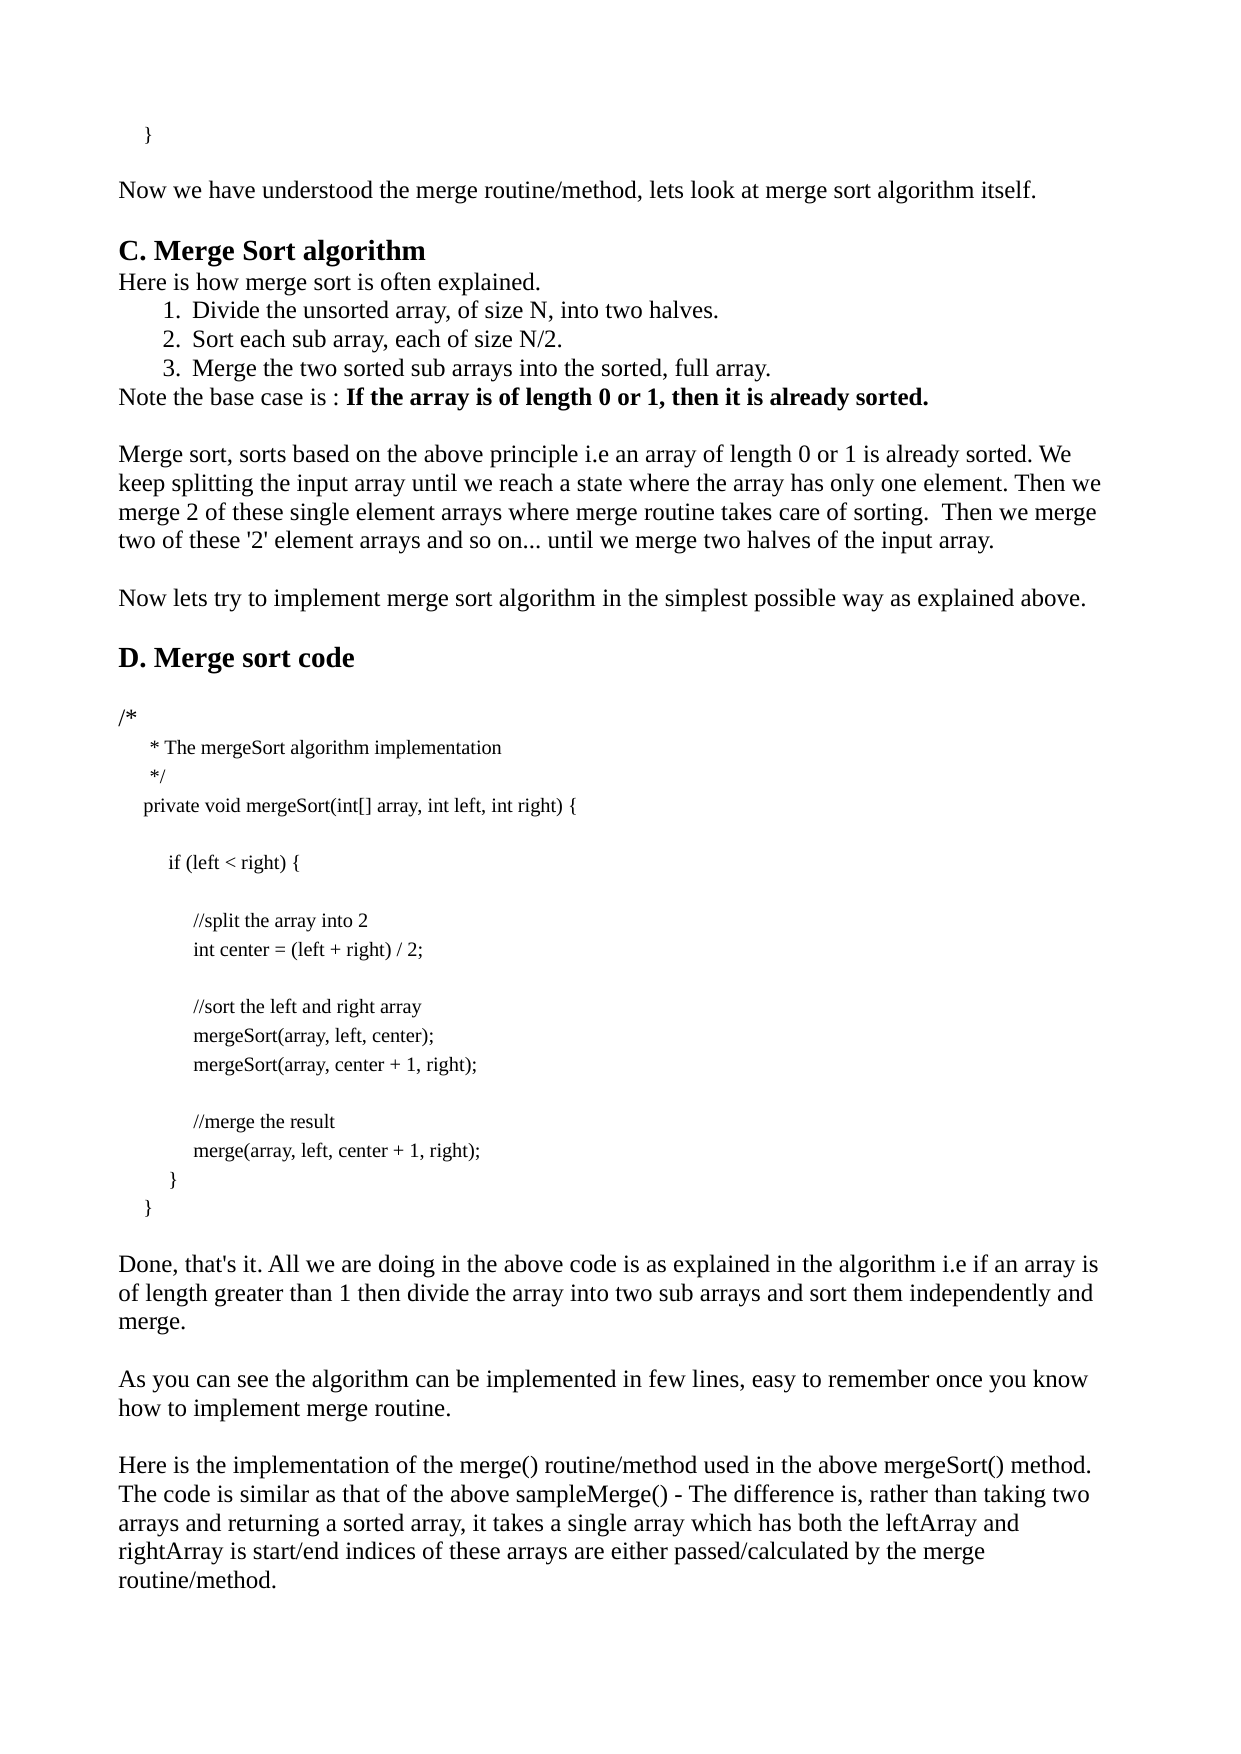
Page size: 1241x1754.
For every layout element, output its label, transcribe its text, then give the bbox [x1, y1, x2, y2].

text */ [118, 760, 1122, 789]
text mergeSort(array, center + 1, right); [118, 1048, 1122, 1076]
text } [118, 1191, 1122, 1220]
text //split the array into 2 [118, 904, 1122, 933]
text if (left < right) { [118, 846, 1122, 875]
text Done, that's it. All we are doing in the above code is as explained in the algorithm i.e if an array is of length greater than 1 then divide the array into two sub arrays and sort them independently and merge. As you can see the algorithm can be implemented in few lines, easy to remember once you know how to implement merge routine. Here is the implementation of the merge() routine/method used in the above mergeSort() method. The code is similar as that of the above sampleMerge() - The difference is, rather than taking two arrays and returning a sorted array, it takes a single array which has both the leftArray and rightArray is start/end indices of these arrays are either passed/calculated by the merge routine/method. [118, 1249, 1122, 1623]
text } [118, 118, 1122, 147]
text //merge the result [118, 1105, 1122, 1134]
text Note the base case is : If the array is of length 0 or 1, then it is already sorted. Merge sort, sorts based on the above principle i.e an array of length 0 or 1 is already sorted. We keep splitting the input array until we reach a state where the array has only one element. Then we merge 2 of these single element arrays where merge routine takes care of sorting. Then we merge two of these '2' element arrays and so on... until we merge two halves of the input array. Now lets try to implement merge sort algorithm in the simplest possible way as explained above. D. Merge sort code [118, 382, 1122, 674]
text Now we have understood the merge routine/method, lets look at merge sort algorithm itself. C. Merge Sort algorithm Here is how merge sort is often explained. [118, 176, 1122, 295]
text private void mergeSort(int[] array, int left, int right) { [118, 789, 1122, 818]
text int center = (left + right) / 2; [118, 933, 1122, 961]
text } [118, 1163, 1122, 1191]
list Merge the two sorted sub arrays into the sorted, full array. [162, 353, 1122, 382]
text //sort the left and right array [118, 990, 1122, 1019]
text mergeSort(array, left, center); [118, 1019, 1122, 1048]
list Sort each sub array, each of size N/2. [162, 324, 1122, 353]
text /* [118, 703, 1122, 731]
list Divide the unsorted array, of size N, into two halves. [162, 295, 1122, 324]
text * The mergeSort algorithm implementation [118, 731, 1122, 760]
text merge(array, left, center + 1, right); [118, 1134, 1122, 1163]
